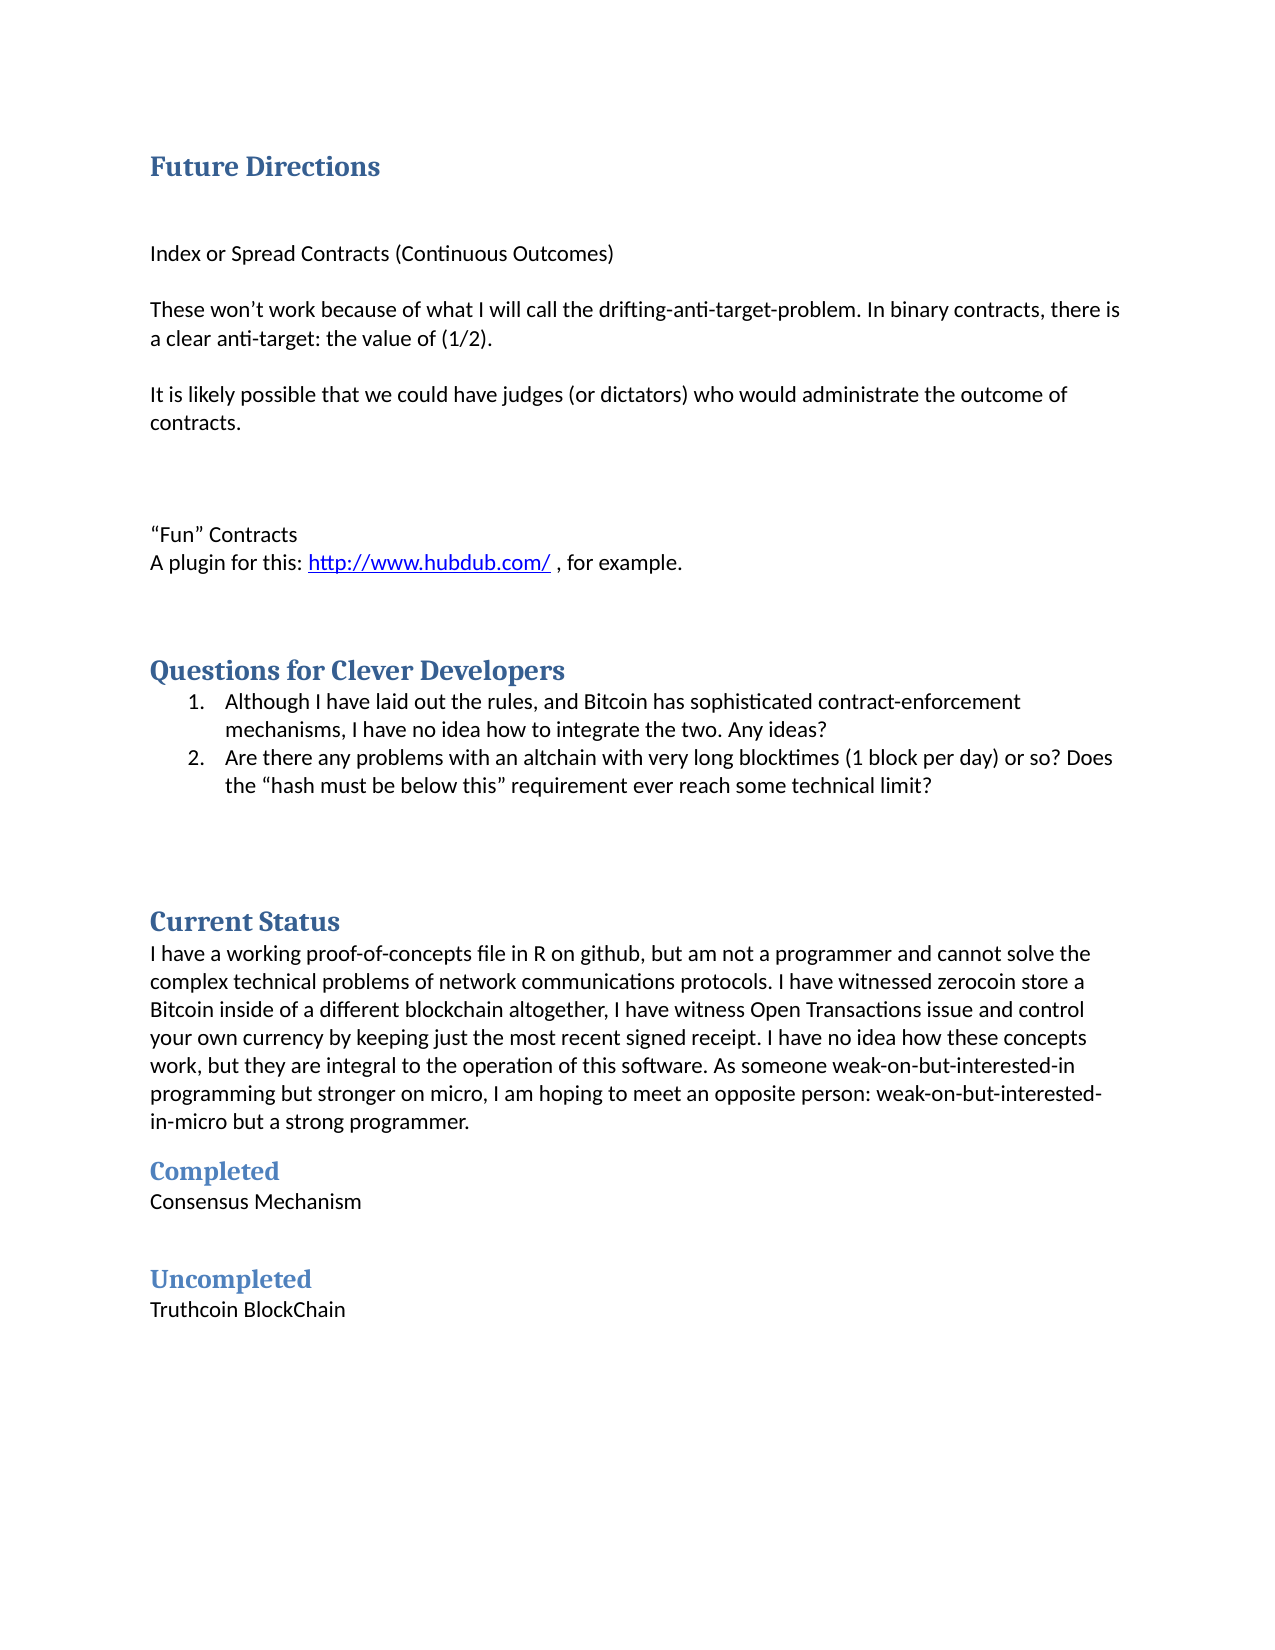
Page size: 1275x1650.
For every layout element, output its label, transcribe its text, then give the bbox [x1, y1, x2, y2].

text Truthcoin BlockChain [150, 1295, 1125, 1323]
text Consensus Mechanism [150, 1187, 1125, 1215]
list Are there any problems with an altchain with very long blocktimes (1 block per day) or so? Does the “hash must be below this” requirement ever reach some technical limit? [187, 743, 1125, 799]
subtitle Current Status [150, 906, 1125, 939]
subtitle Future Directions [150, 150, 1125, 183]
list Although I have laid out the rules, and Bitcoin has sophisticated contract-enforcement mechanisms, I have no idea how to integrate the two. Any ideas? [187, 687, 1125, 743]
text I have a working proof-of-concepts file in R on github, but am not a programmer and cannot solve the complex technical problems of network communications protocols. I have witnessed zerocoin store a Bitcoin inside of a different blockchain altogether, I have witness Open Transactions issue and control your own currency by keeping just the most recent signed receipt. I have no idea how these concepts work, but they are integral to the operation of this software. As someone weak-on-but-interested-in programming but stronger on micro, I am hoping to meet an opposite person: weak-on-but-interested-in-micro but a strong programmer. [150, 939, 1125, 1135]
subtitle Uncompleted [150, 1264, 1125, 1295]
subtitle Completed [150, 1156, 1125, 1187]
text It is likely possible that we could have judges (or dictators) who would administrate the outcome of contracts. [150, 380, 1125, 436]
text These won’t work because of what I will call the drifting-anti-target-problem. In binary contracts, there is a clear anti-target: the value of (1/2). [150, 296, 1125, 352]
subtitle Questions for Clever Developers [150, 654, 1125, 687]
text Index or Spread Contracts (Continuous Outcomes) [150, 239, 1125, 268]
text “Fun” Contracts [150, 520, 1125, 548]
text A plugin for this: http://www.hubdub.com/ , for example. [150, 548, 1125, 576]
